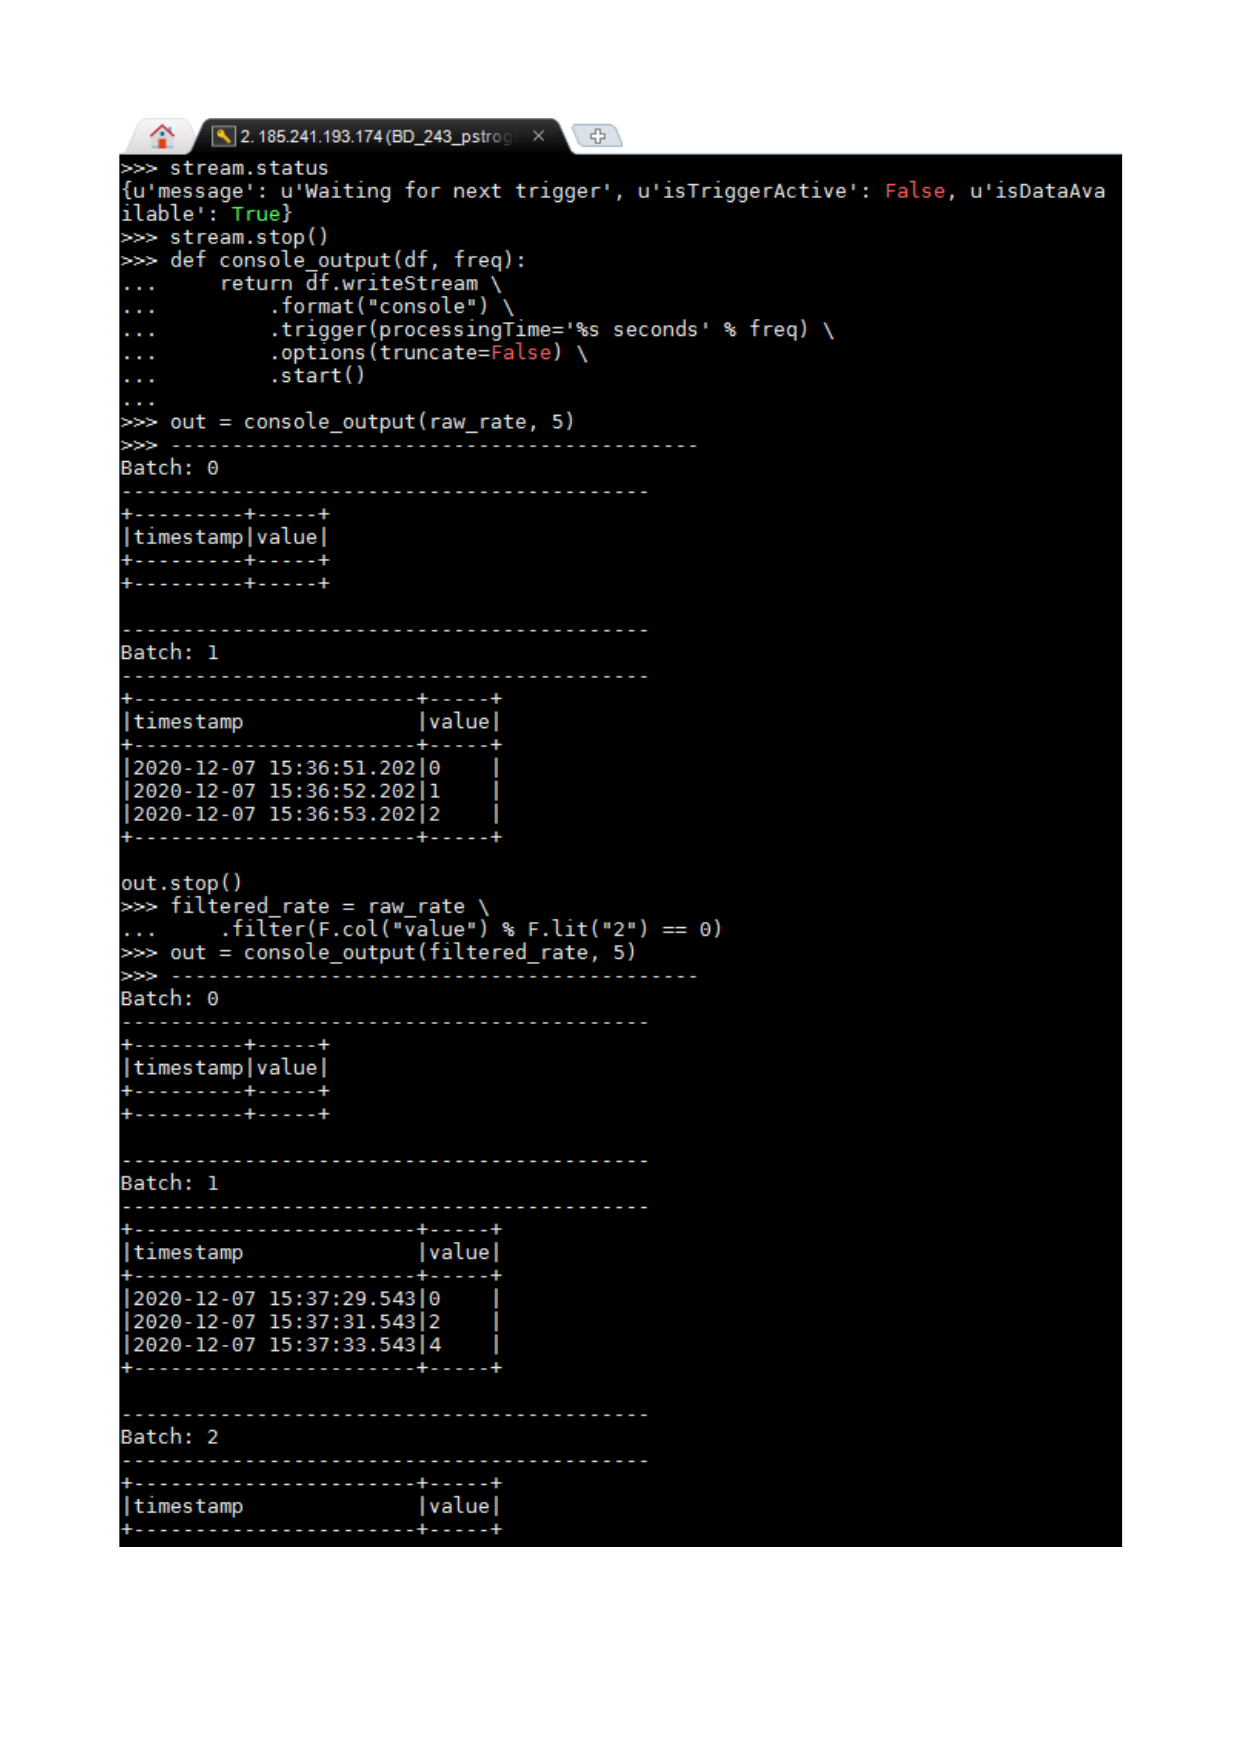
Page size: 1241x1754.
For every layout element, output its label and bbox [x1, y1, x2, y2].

picture [118, 118, 1123, 1547]
